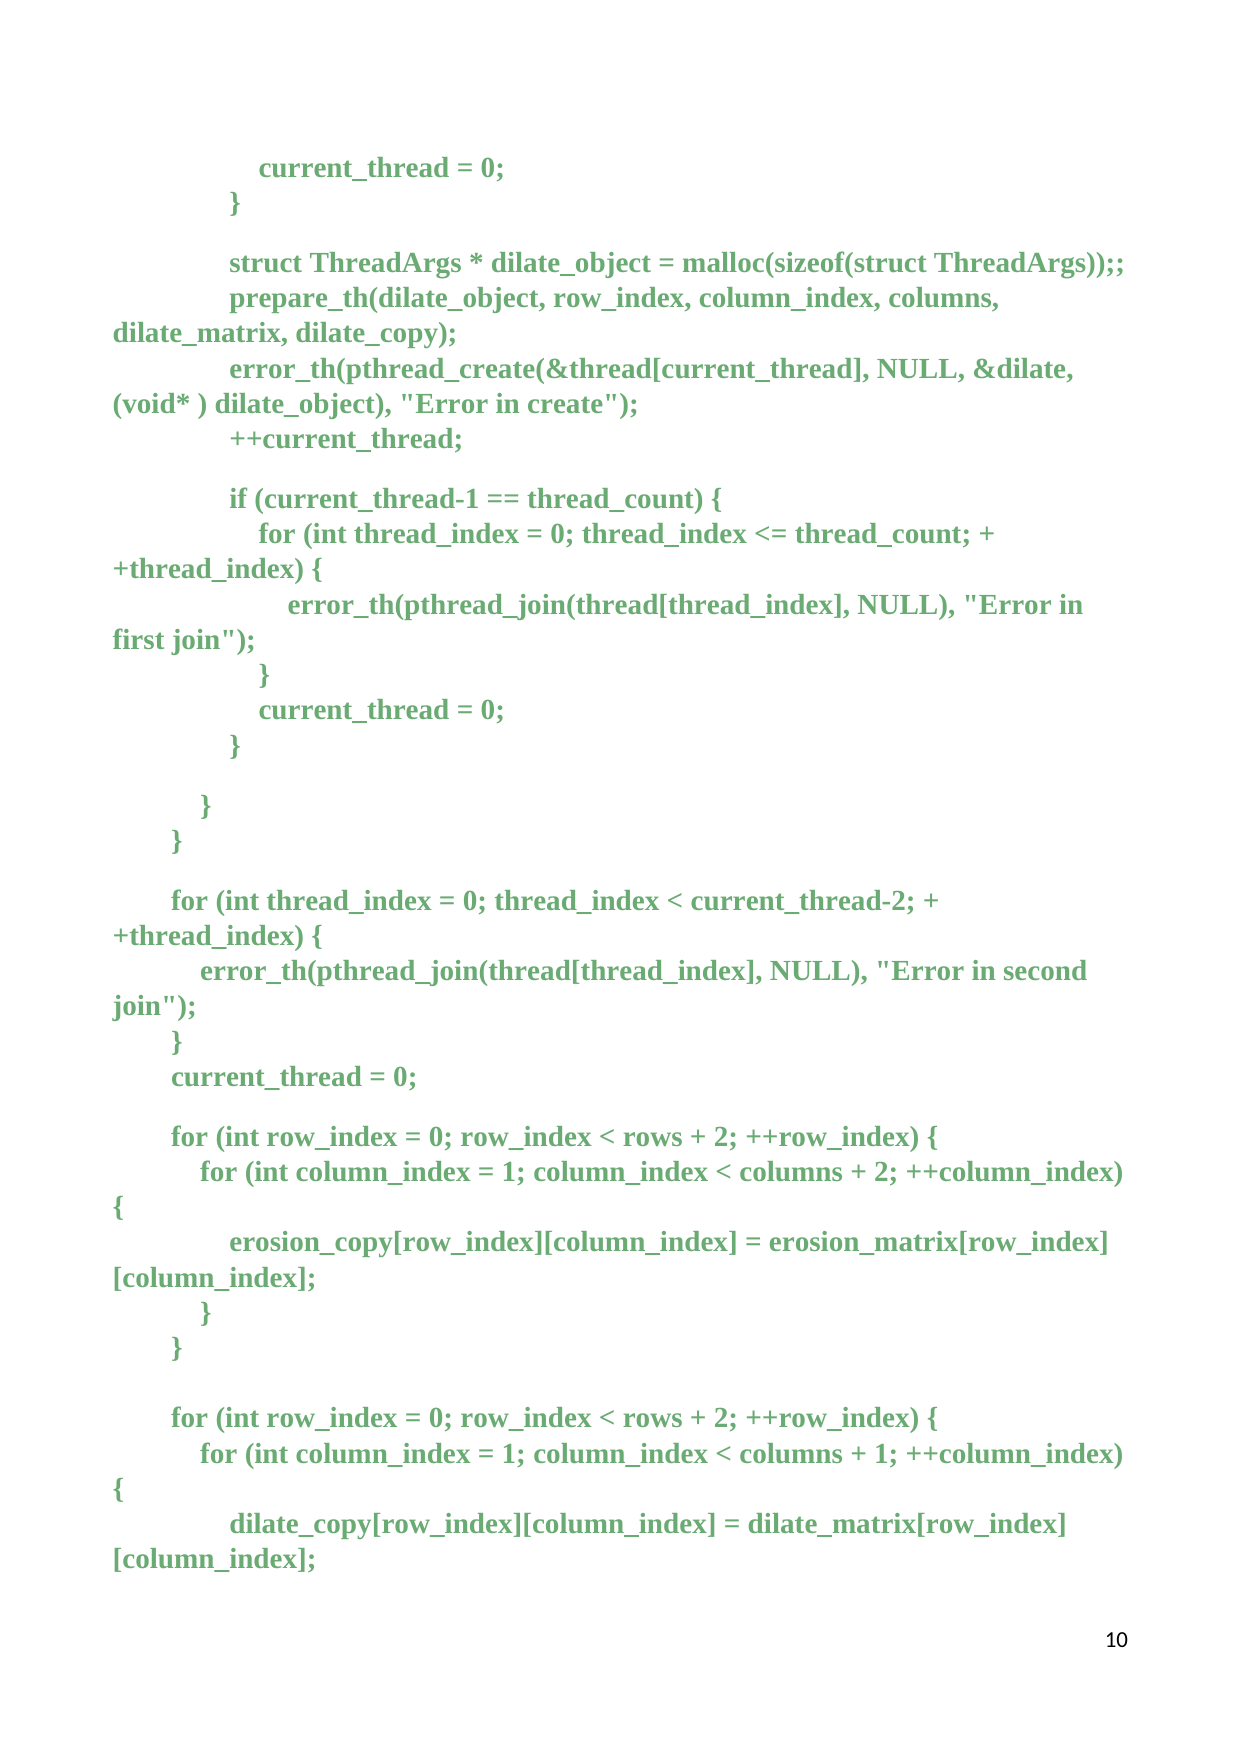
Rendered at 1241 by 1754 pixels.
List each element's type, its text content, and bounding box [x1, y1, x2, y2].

text error_th(pthread_join(thread[thread_index], NULL), "Error in first join"); [112, 587, 1128, 656]
text error_th(pthread_create(&thread[current_thread], NULL, &dilate, (void* ) dilate_object), "Error in create"); [112, 351, 1128, 419]
text current_thread = 0; [112, 1059, 1128, 1092]
text } [112, 1330, 1128, 1364]
text current_thread = 0; [112, 150, 1128, 183]
text for (int column_index = 1; column_index < columns + 2; ++column_index) { [112, 1154, 1128, 1223]
text } [112, 728, 1128, 761]
text ++current_thread; [112, 421, 1128, 455]
text dilate_copy[row_index][column_index] = dilate_matrix[row_index][column_index]; [112, 1506, 1128, 1575]
text for (int column_index = 1; column_index < columns + 1; ++column_index) { [112, 1436, 1128, 1504]
text for (int thread_index = 0; thread_index <= thread_count; ++thread_index) { [112, 516, 1128, 585]
text } [112, 788, 1128, 821]
text prepare_th(dilate_object, row_index, column_index, columns, dilate_matrix, dilate_copy); [112, 280, 1128, 349]
text error_th(pthread_join(thread[thread_index], NULL), "Error in second join"); [112, 953, 1128, 1022]
text } [112, 1024, 1128, 1057]
text struct ThreadArgs * dilate_object = malloc(sizeof(struct ThreadArgs));; [112, 245, 1128, 279]
text } [112, 1295, 1128, 1328]
text } [112, 185, 1128, 219]
text erosion_copy[row_index][column_index] = erosion_matrix[row_index][column_index]; [112, 1224, 1128, 1293]
text for (int row_index = 0; row_index < rows + 2; ++row_index) { [112, 1401, 1128, 1434]
text for (int row_index = 0; row_index < rows + 2; ++row_index) { [112, 1119, 1128, 1152]
text for (int thread_index = 0; thread_index < current_thread-2; ++thread_index) { [112, 883, 1128, 952]
text } [112, 657, 1128, 691]
text current_thread = 0; [112, 692, 1128, 726]
text if (current_thread-1 == thread_count) { [112, 481, 1128, 515]
text } [112, 823, 1128, 856]
